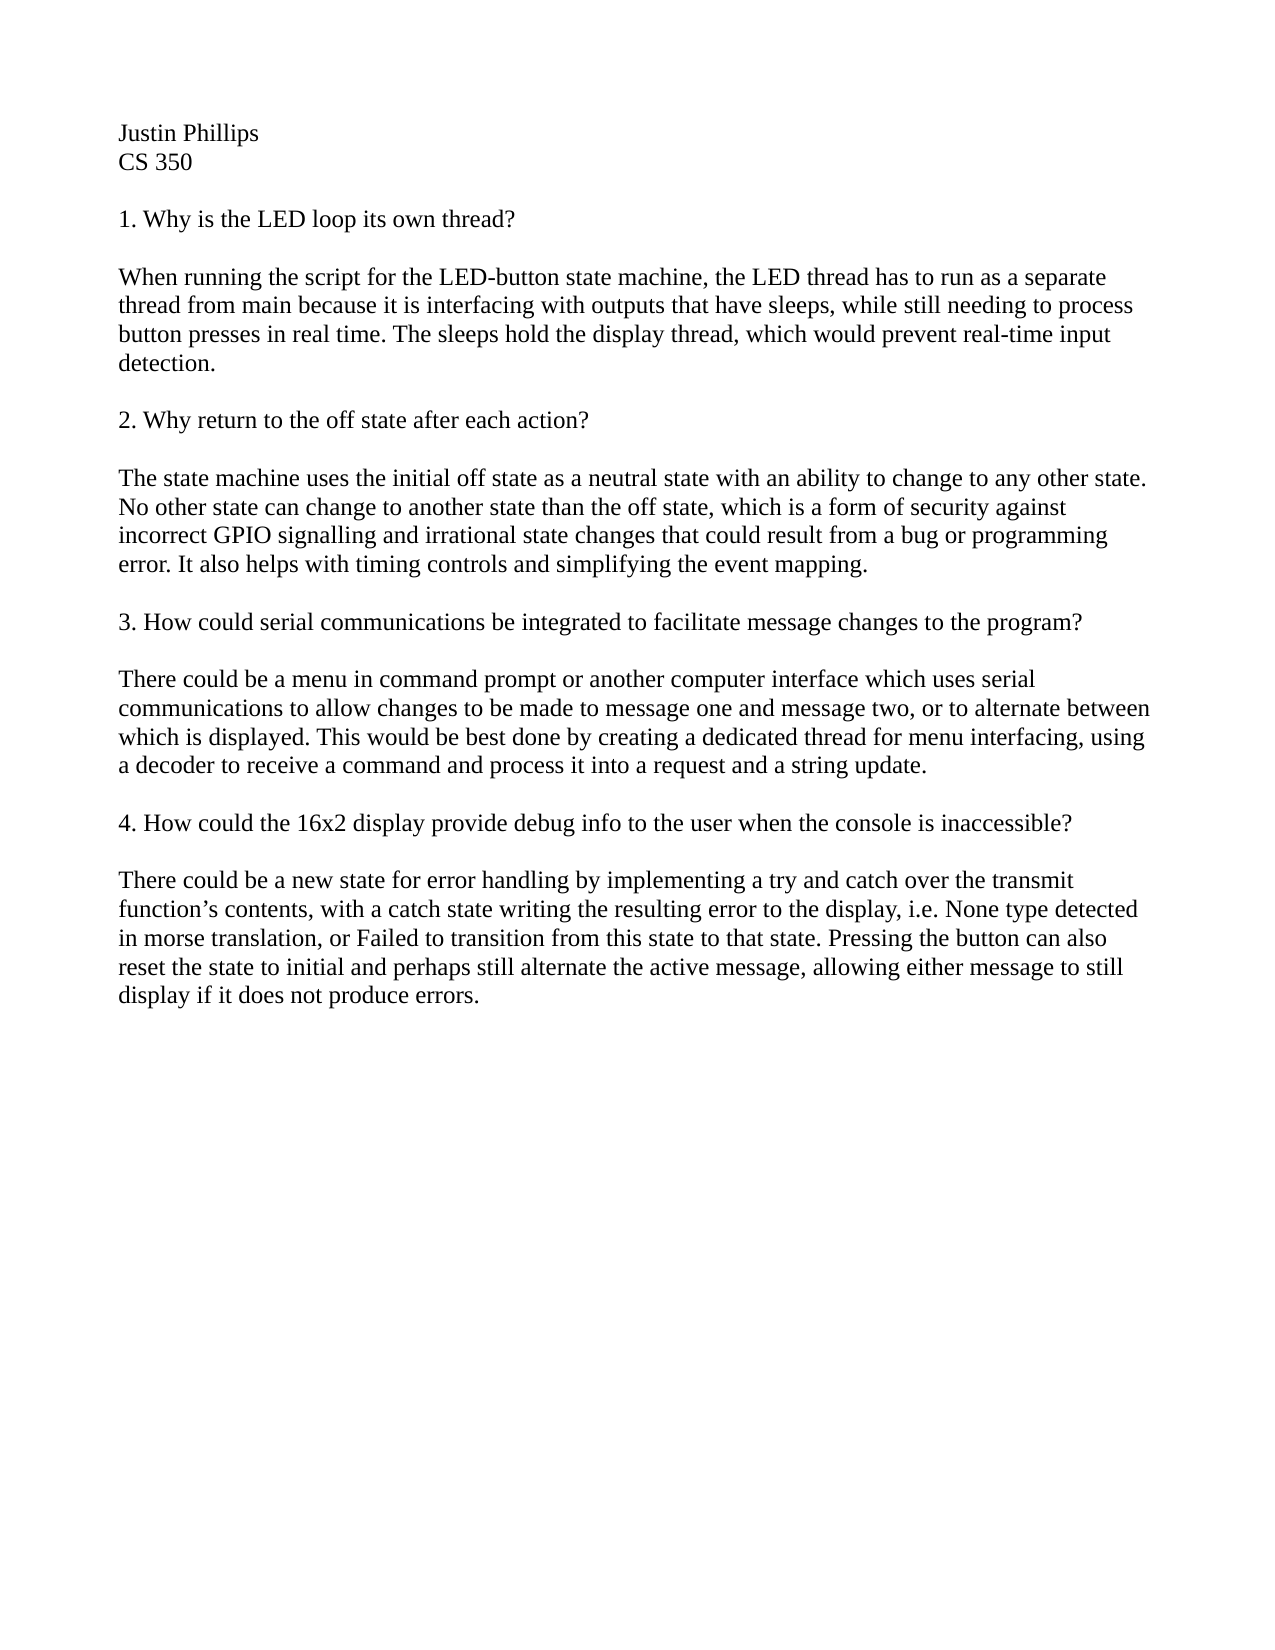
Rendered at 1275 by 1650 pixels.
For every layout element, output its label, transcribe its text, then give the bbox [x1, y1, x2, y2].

text 3. How could serial communications be integrated to facilitate message changes to the program? [118, 607, 1157, 636]
text There could be a new state for error handling by implementing a try and catch over the transmit function’s contents, with a catch state writing the resulting error to the display, i.e. None type detected in morse translation, or Failed to transition from this state to that state. Pressing the button can also reset the state to initial and perhaps still alternate the active message, allowing either message to still display if it does not produce errors. [118, 866, 1157, 1009]
text When running the script for the LED-button state machine, the LED thread has to run as a separate thread from main because it is interfacing with outputs that have sleeps, while still needing to process button presses in real time. The sleeps hold the display thread, which would prevent real-time input detection. [118, 262, 1157, 377]
text 2. Why return to the off state after each action? [118, 406, 1157, 434]
text The state machine uses the initial off state as a neutral state with an ability to change to any other state. No other state can change to another state than the off state, which is a form of security against incorrect GPIO signalling and irrational state changes that could result from a bug or programming error. It also helps with timing controls and simplifying the event mapping. [118, 463, 1157, 578]
text 1. Why is the LED loop its own thread? [118, 204, 1157, 233]
text There could be a menu in command prompt or another computer interface which uses serial communications to allow changes to be made to message one and message two, or to alternate between which is displayed. This would be best done by creating a dedicated thread for menu interfacing, using a decoder to receive a command and process it into a request and a string update. [118, 664, 1157, 779]
text Justin Phillips [118, 118, 1157, 147]
text CS 350 [118, 147, 1157, 176]
text 4. How could the 16x2 display provide debug info to the user when the console is inaccessible? [118, 808, 1157, 837]
